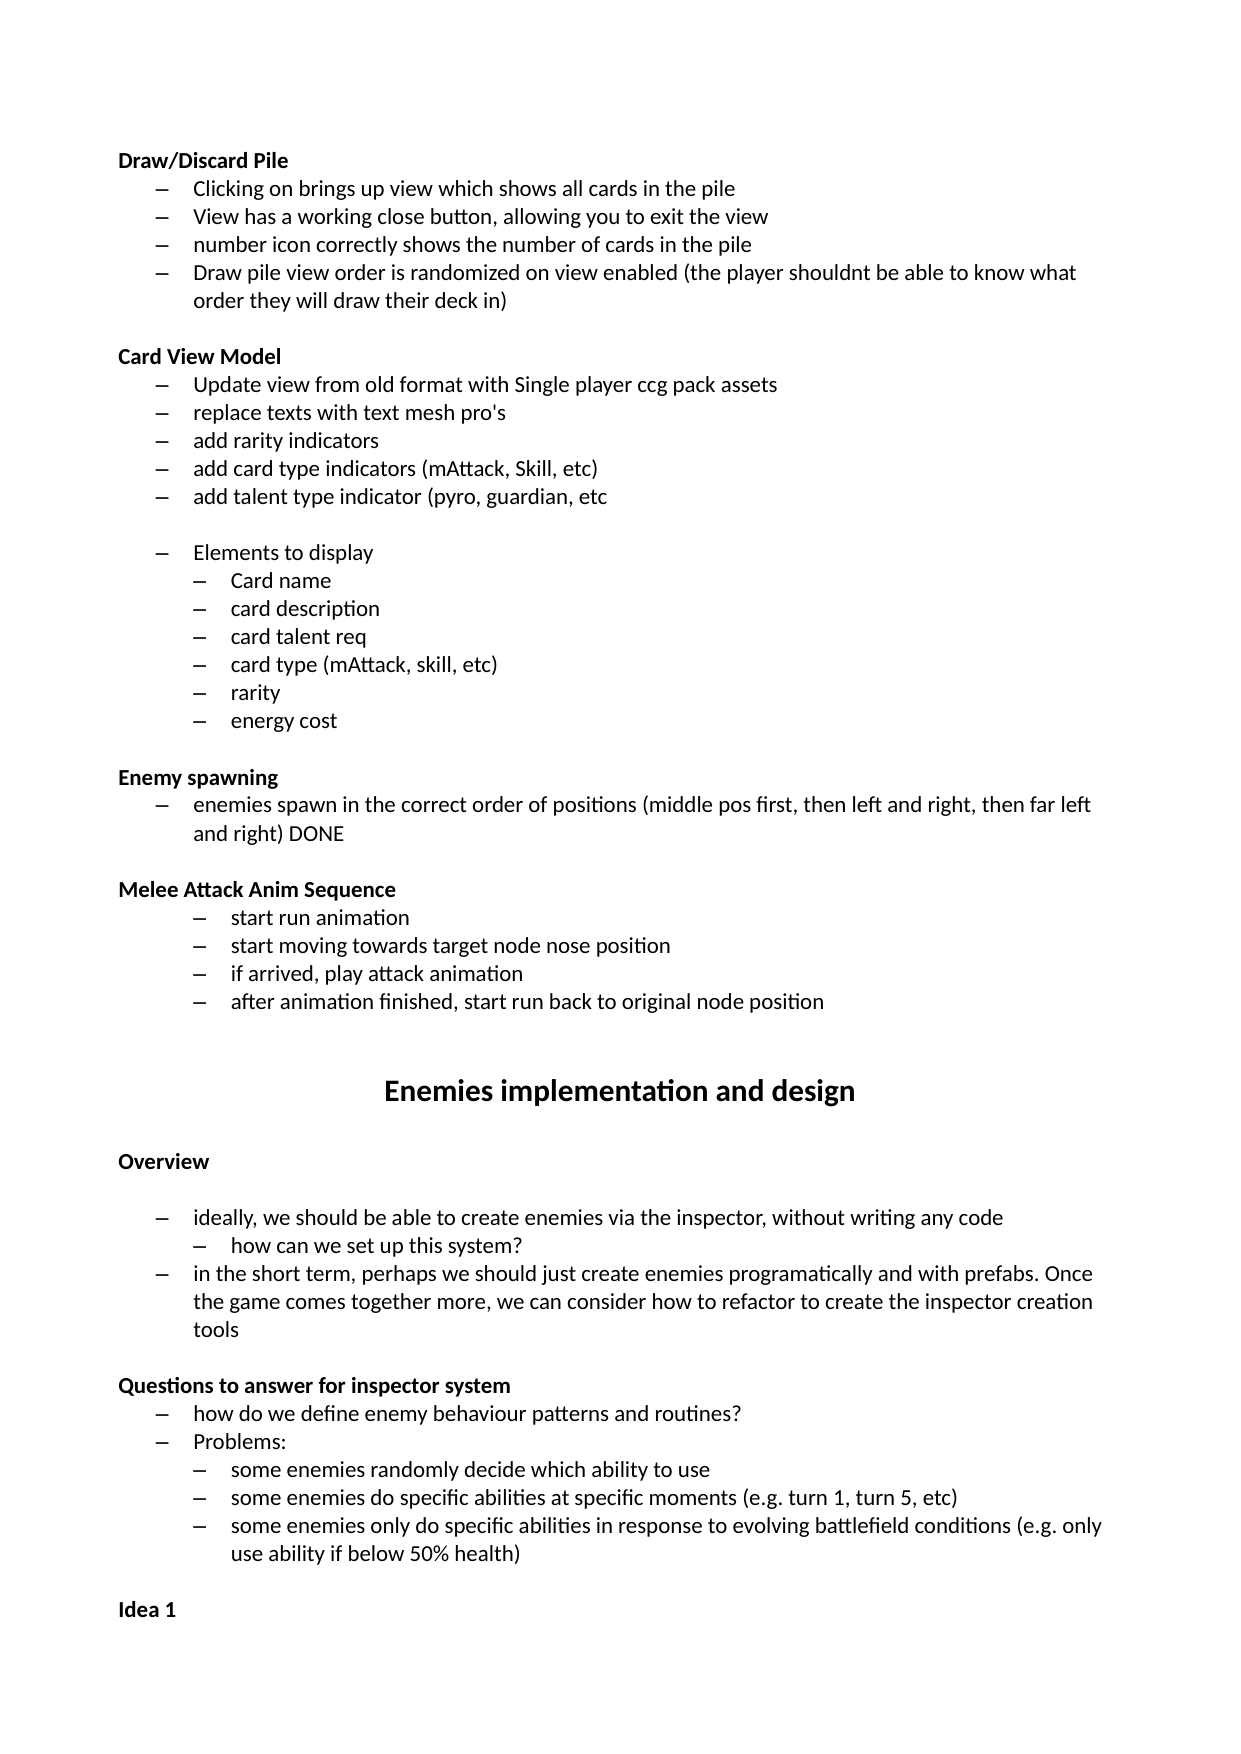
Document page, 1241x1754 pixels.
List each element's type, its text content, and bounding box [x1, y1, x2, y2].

list energy cost [193, 707, 1122, 734]
list ideally, we should be able to create enemies via the inspector, without writing any code [156, 1203, 1122, 1231]
list Card name [193, 566, 1122, 594]
list start run animation [193, 903, 1122, 931]
list card description [193, 594, 1122, 622]
list how do we define enemy behaviour patterns and routines? [156, 1399, 1122, 1427]
list Clicking on brings up view which shows all cards in the pile [156, 174, 1122, 202]
list replace texts with text mesh pro's [156, 398, 1122, 426]
text Enemy spawning [118, 763, 1122, 791]
list number icon correctly shows the number of cards in the pile [156, 230, 1122, 258]
list add card type indicators (mAttack, Skill, etc) [156, 454, 1122, 482]
text Idea 1 [118, 1595, 1122, 1623]
text Enemies implementation and design [118, 1071, 1122, 1109]
text Questions to answer for inspector system [118, 1371, 1122, 1399]
text Draw/Discard Pile [118, 146, 1122, 174]
text Melee Attack Anim Sequence [118, 875, 1122, 903]
list in the short term, perhaps we should just create enemies programatically and with prefabs. Once the game comes together more, we can consider how to refactor to create the inspector creation tools [156, 1259, 1122, 1343]
list if arrived, play attack animation [193, 959, 1122, 987]
list how can we set up this system? [193, 1231, 1122, 1259]
list after animation finished, start run back to original node position [193, 987, 1122, 1015]
list View has a working close button, allowing you to exit the view [156, 202, 1122, 230]
list start moving towards target node nose position [193, 931, 1122, 959]
list Elements to display [156, 538, 1122, 566]
list some enemies randomly decide which ability to use [193, 1455, 1122, 1483]
list rarity [193, 678, 1122, 707]
list Draw pile view order is randomized on view enabled (the player shouldnt be able to know what order they will draw their deck in) [156, 258, 1122, 314]
list add rarity indicators [156, 426, 1122, 454]
list some enemies only do specific abilities in response to evolving battlefield conditions (e.g. only use ability if below 50% health) [193, 1511, 1122, 1567]
list Update view from old format with Single player ccg pack assets [156, 370, 1122, 398]
list Problems: [156, 1427, 1122, 1455]
list add talent type indicator (pyro, guardian, etc [156, 482, 1122, 510]
list some enemies do specific abilities at specific moments (e.g. turn 1, turn 5, etc) [193, 1483, 1122, 1511]
text Overview [118, 1147, 1122, 1175]
list card talent req [193, 622, 1122, 651]
text Card View Model [118, 342, 1122, 370]
list card type (mAttack, skill, etc) [193, 651, 1122, 678]
list enemies spawn in the correct order of positions (middle pos first, then left and right, then far left and right) DONE [156, 791, 1122, 847]
